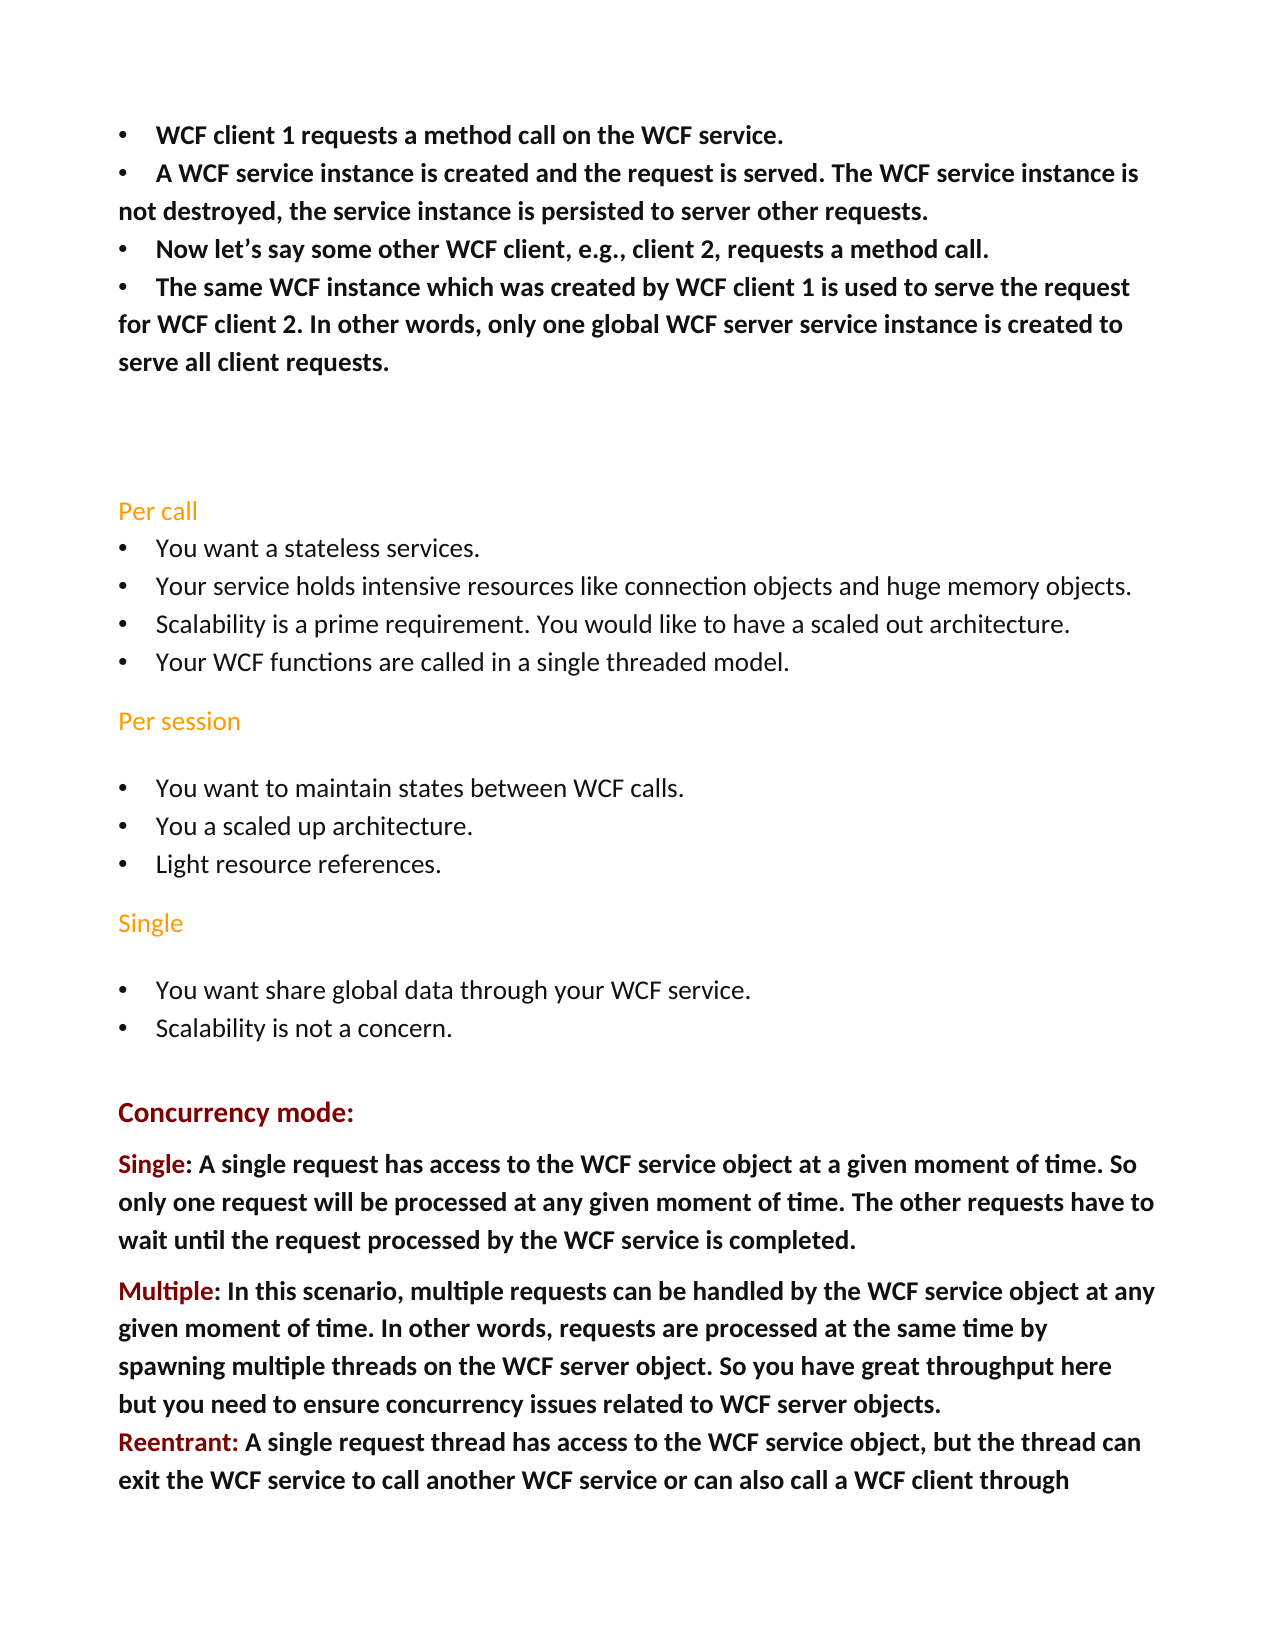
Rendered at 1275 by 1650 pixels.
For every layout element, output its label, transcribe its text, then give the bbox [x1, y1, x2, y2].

list The same WCF instance which was created by WCF client 1 is used to serve the request for WCF client 2. In other words, only one global WCF server service instance is created to serve all client requests. [81, 270, 1157, 379]
list Your WCF functions are called in a single threaded model. [81, 645, 1157, 678]
list Scalability is a prime requirement. You would like to have a scaled out architecture. [81, 607, 1157, 641]
list Light resource references. [81, 847, 1157, 880]
text Reentrant: A single request thread has access to the WCF service object, but the thread can exit the WCF service to call another WCF service or can also call a WCF client through [118, 1425, 1157, 1496]
list A WCF service instance is created and the request is served. The WCF service instance is not destroyed, the service instance is persisted to server other requests. [81, 156, 1157, 227]
text Multiple: In this scenario, multiple requests can be handled by the WCF service object at any given moment of time. In other words, requests are processed at the same time by spawning multiple threads on the WCF server object. So you have great throughput here but you need to ensure concurrency issues related to WCF server objects. [118, 1274, 1157, 1421]
list WCF client 1 requests a method call on the WCF service. [81, 118, 1157, 151]
list You a scaled up architecture. [81, 809, 1157, 842]
text Per session [118, 704, 1157, 737]
text Concurrency mode: [118, 1094, 1157, 1130]
list You want a stateless services. [81, 532, 1157, 565]
list Now let’s say some other WCF client, e.g., client 2, requests a method call. [81, 232, 1157, 265]
text Single [118, 906, 1157, 939]
list Scalability is not a concern. [81, 1011, 1157, 1044]
list Your service holds intensive resources like connection objects and huge memory objects. [81, 569, 1157, 603]
text Single: A single request has access to the WCF service object at a given moment of time. So only one request will be processed at any given moment of time. The other requests have to wait until the request processed by the WCF service is completed. [118, 1147, 1157, 1256]
text Per call [118, 494, 1157, 527]
list You want to maintain states between WCF calls. [81, 772, 1157, 804]
list You want share global data through your WCF service. [81, 973, 1157, 1007]
